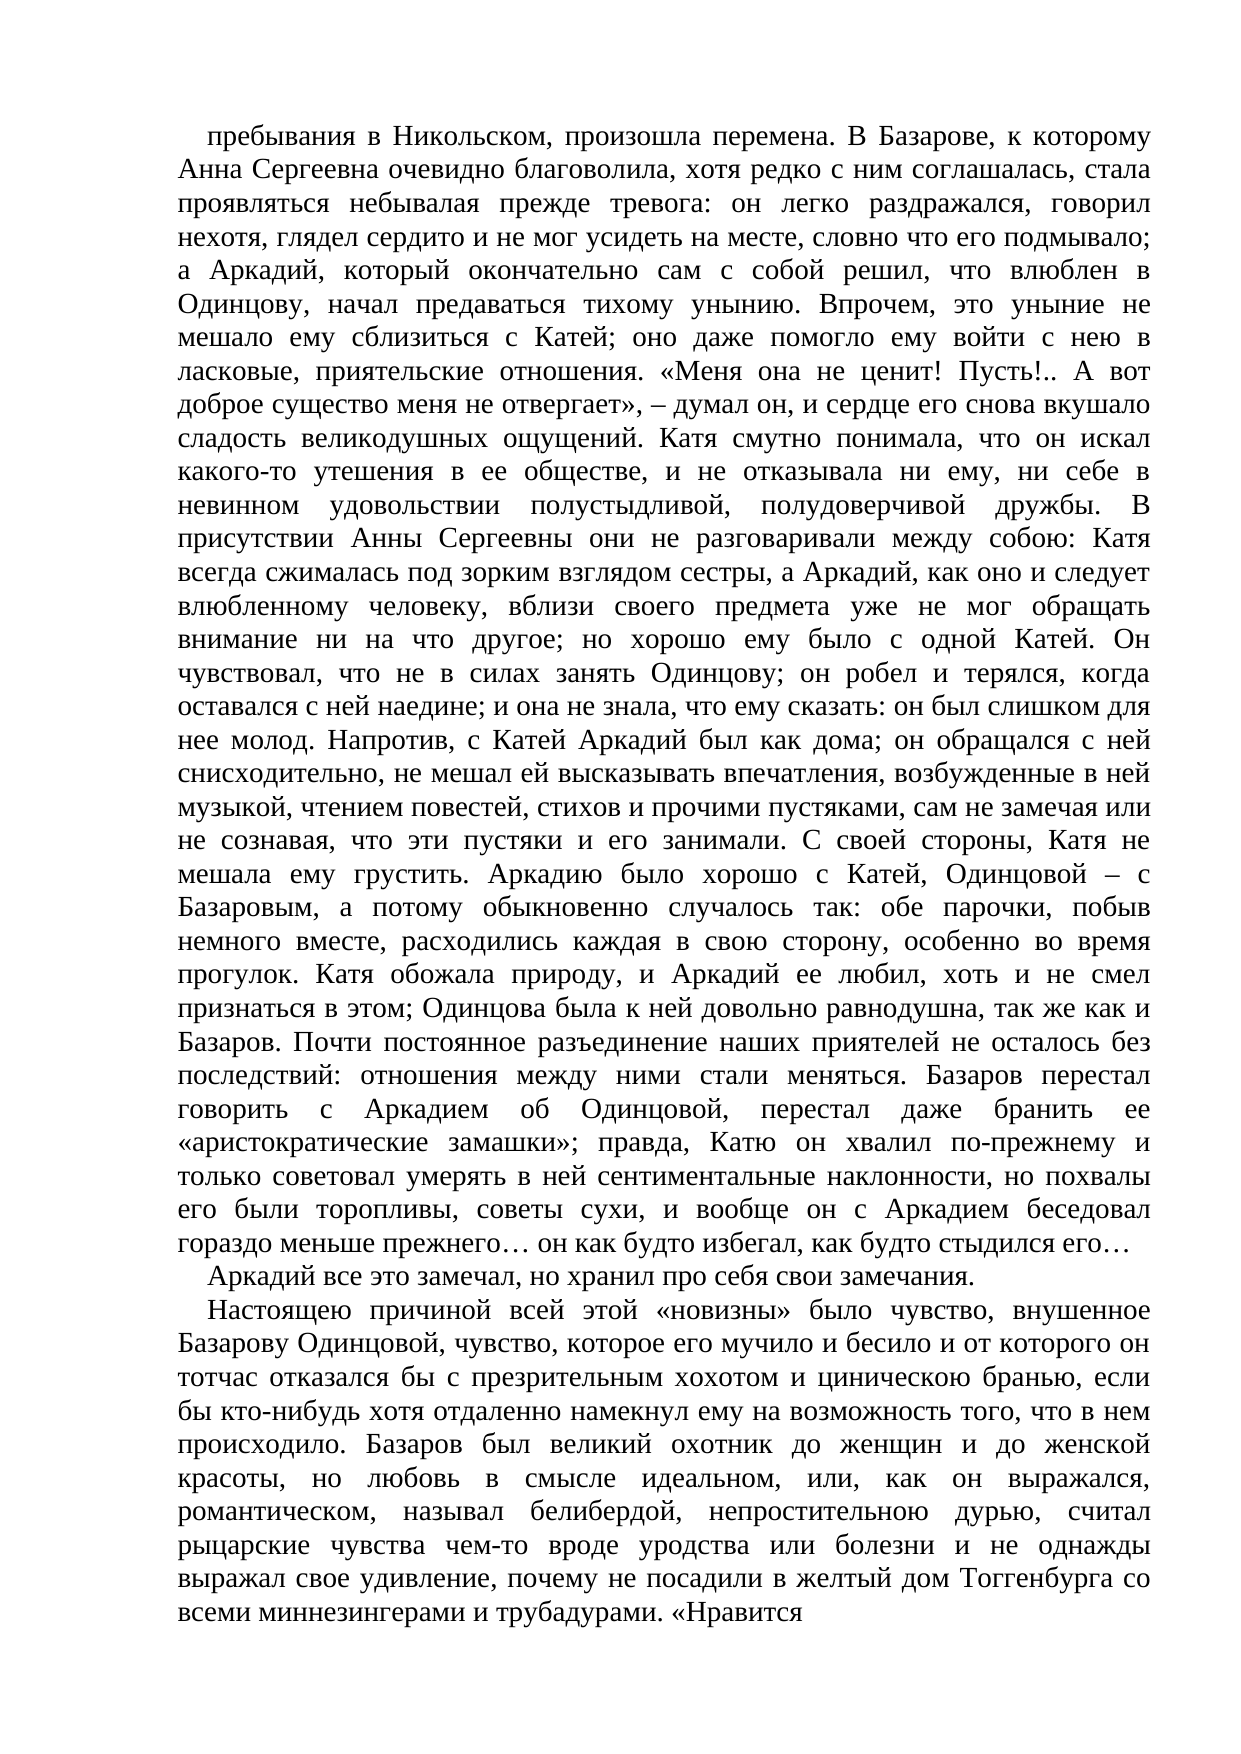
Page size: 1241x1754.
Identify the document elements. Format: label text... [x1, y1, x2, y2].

text Настоящею причиной всей этой «новизны» было чувство, внушенное Базарову Одинцовой, чувство, которое его мучило и бесило и от которого он тотчас отказался бы с презрительным хохотом и циническою бранью, если бы кто-нибудь хотя отдаленно намекнул ему на возможность того, что в нем происходило. Базаров был великий охотник до женщин и до женской красоты, но любовь в смысле идеальном, или, как он выражался, романтическом, называл белибердой, непростительною дурью, считал рыцарские чувства чем-то вроде уродства или болезни и не однажды выражал свое удивление, почему не посадили в желтый дом Тоггенбурга со всеми миннезингерами и трубадурами. «Нравится [177, 1292, 1152, 1627]
text Аркадий все это замечал, но хранил про себя свои замечания. [177, 1258, 1152, 1292]
text пребывания в Никольском, произошла перемена. В Базарове, к которому Анна Сергеевна очевидно благоволила, хотя редко с ним соглашалась, стала проявляться небывалая прежде тревога: он легко раздражался, говорил нехотя, глядел сердито и не мог усидеть на месте, словно что его подмывало; а Аркадий, который окончательно сам с собой решил, что влюблен в Одинцову, начал предаваться тихому унынию. Впрочем, это уныние не мешало ему сблизиться с Катей; оно даже помогло ему войти с нею в ласковые, приятельские отношения. «Меня она не ценит! Пусть!.. А вот доброе существо меня не отвергает», – думал он, и сердце его снова вкушало сладость великодушных ощущений. Катя смутно понимала, что он искал какого-то утешения в ее обществе, и не отказывала ни ему, ни себе в невинном удовольствии полустыдливой, полудоверчивой дружбы. В присутствии Анны Сергеевны они не разговаривали между собою: Катя всегда сжималась под зорким взглядом сестры, а Аркадий, как оно и следует влюбленному человеку, вблизи своего предмета уже не мог обращать внимание ни на что другое; но хорошо ему было с одной Катей. Он чувствовал, что не в силах занять Одинцову; он робел и терялся, когда оставался с ней наедине; и она не знала, что ему сказать: он был слишком для нее молод. Напротив, с Катей Аркадий был как дома; он обращался с ней снисходительно, не мешал ей высказывать впечатления, возбужденные в ней музыкой, чтением повестей, стихов и прочими пустяками, сам не замечая или не сознавая, что эти пустяки и его занимали. С своей стороны, Катя не мешала ему грустить. Аркадию было хорошо с Катей, Одинцовой – с Базаровым, а потому обыкновенно случалось так: обе парочки, побыв немного вместе, расходились каждая в свою сторону, особенно во время прогулок. Катя обожала природу, и Аркадий ее любил, хоть и не смел признаться в этом; Одинцова была к ней довольно равнодушна, так же как и Базаров. Почти постоянное разъединение наших приятелей не осталось без последствий: отношения между ними стали меняться. Базаров перестал говорить с Аркадием об Одинцовой, перестал даже бранить ее «аристократические замашки»; правда, Катю он хвалил по-прежнему и только советовал умерять в ней сентиментальные наклонности, но похвалы его были торопливы, советы сухи, и вообще он с Аркадием беседовал гораздо меньше прежнего… он как будто избегал, как будто стыдился его… [177, 118, 1152, 1258]
